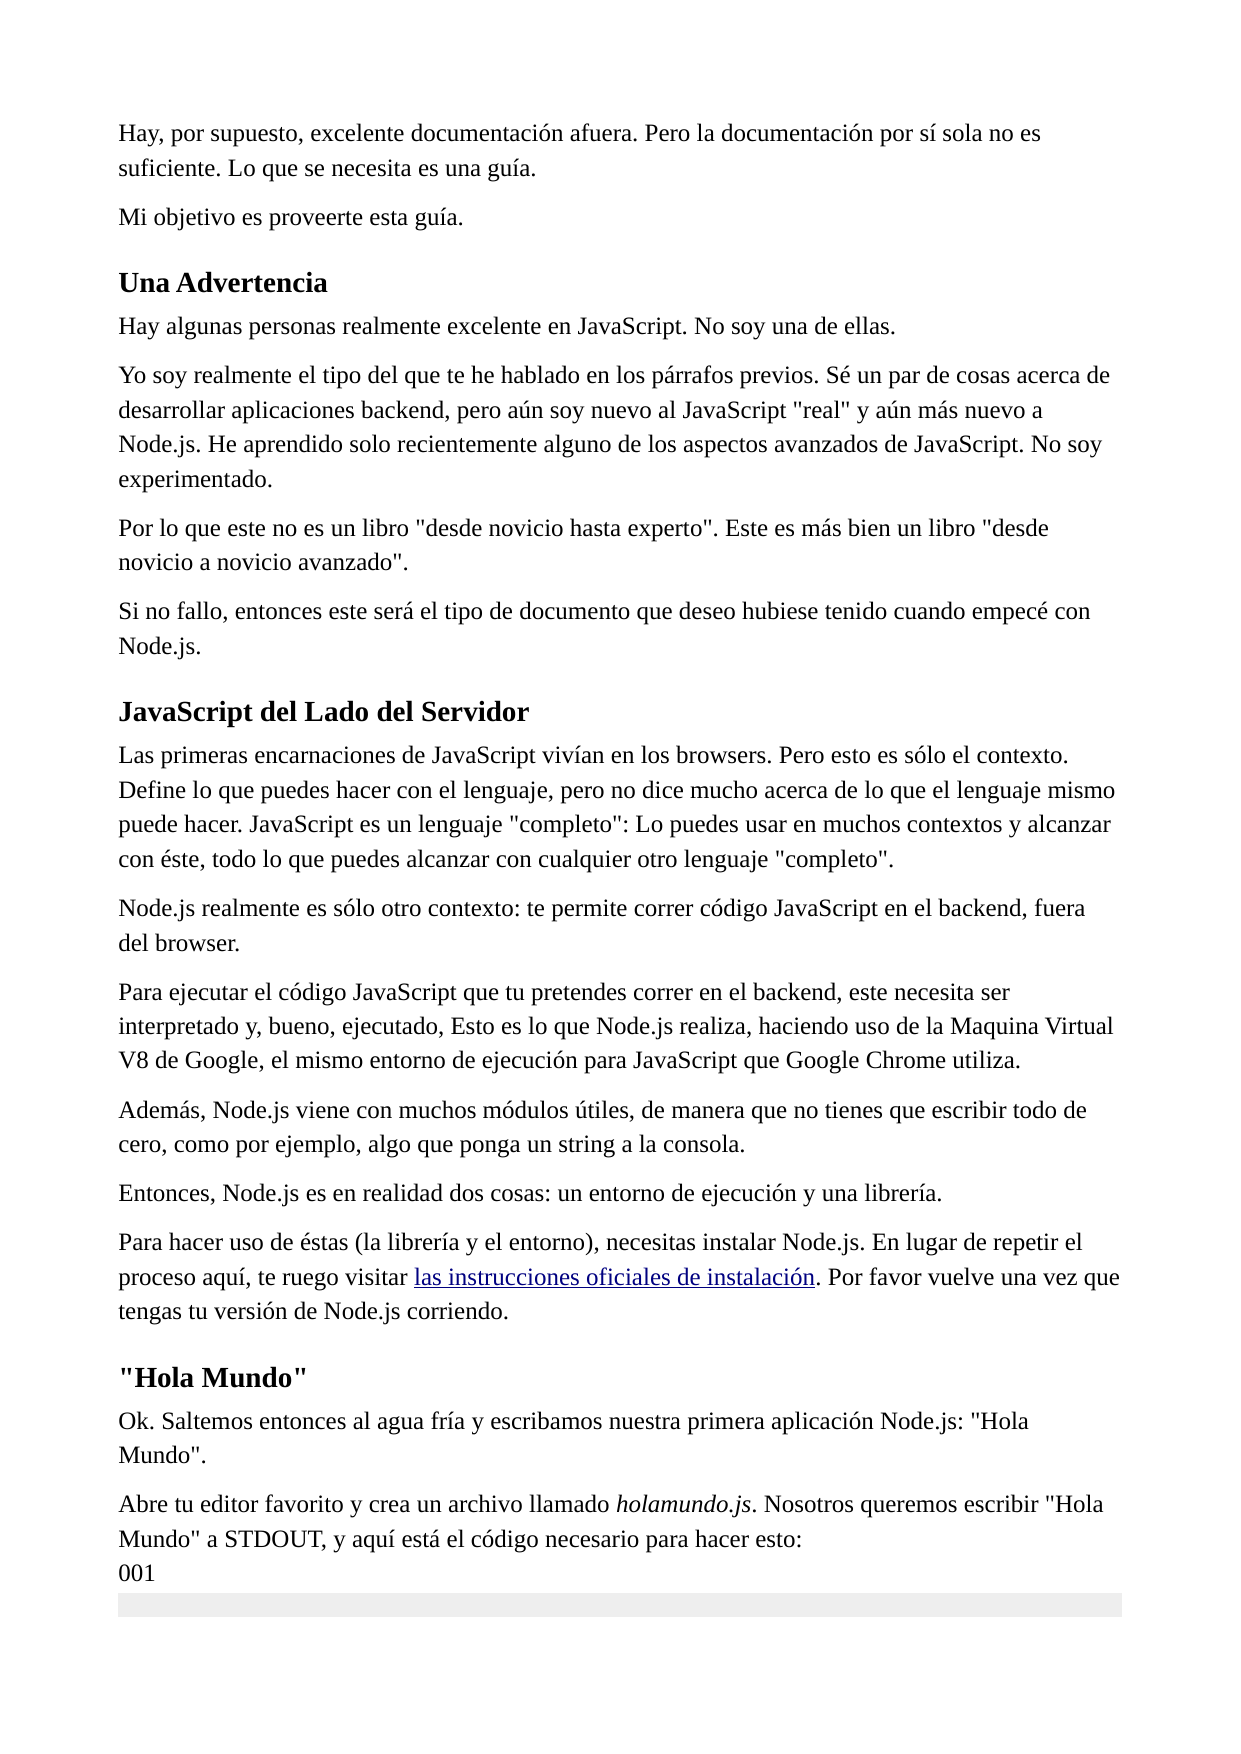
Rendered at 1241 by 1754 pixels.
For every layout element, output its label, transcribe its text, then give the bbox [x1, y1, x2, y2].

text Para ejecutar el código JavaScript que tu pretendes correr en el backend, este necesita ser interpretado y, bueno, ejecutado, Esto es lo que Node.js realiza, haciendo uso de la Maquina Virtual V8 de Google, el mismo entorno de ejecución para JavaScript que Google Chrome utiliza. [118, 977, 1122, 1074]
subtitle Una Advertencia [118, 265, 1122, 299]
subtitle "Hola Mundo" [118, 1360, 1122, 1393]
text Para hacer uso de éstas (la librería y el entorno), necesitas instalar Node.js. En lugar de repetir el proceso aquí, te ruego visitar las instrucciones oficiales de instalación. Por favor vuelve una vez que tengas tu versión de Node.js corriendo. [118, 1227, 1122, 1325]
text Las primeras encarnaciones de JavaScript vivían en los browsers. Pero esto es sólo el contexto. Define lo que puedes hacer con el lenguaje, pero no dice mucho acerca de lo que el lenguaje mismo puede hacer. JavaScript es un lenguaje "completo": Lo puedes usar en muchos contextos y alcanzar con éste, todo lo que puedes alcanzar con cualquier otro lenguaje "completo". [118, 741, 1122, 873]
text Hay, por supuesto, excelente documentación afuera. Pero la documentación por sí sola no es suficiente. Lo que se necesita es una guía. [118, 118, 1122, 181]
text Ok. Saltemos entonces al agua fría y escribamos nuestra primera aplicación Node.js: "Hola Mundo". [118, 1406, 1122, 1469]
text Hay algunas personas realmente excelente en JavaScript. No soy una de ellas. [118, 311, 1122, 340]
text 001 [118, 1558, 1122, 1587]
text Entonces, Node.js es en realidad dos cosas: un entorno de ejecución y una librería. [118, 1178, 1122, 1207]
text Abre tu editor favorito y crea un archivo llamado holamundo.js. Nosotros queremos escribir "Hola Mundo" a STDOUT, y aquí está el código necesario para hacer esto: [118, 1489, 1122, 1553]
subtitle JavaScript del Lado del Servidor [118, 694, 1122, 728]
text Mi objetivo es proveerte esta guía. [118, 202, 1122, 230]
text Por lo que este no es un libro "desde novicio hasta experto". Este es más bien un libro "desde novicio a novicio avanzado". [118, 513, 1122, 576]
text Además, Node.js viene con muchos módulos útiles, de manera que no tienes que escribir todo de cero, como por ejemplo, algo que ponga un string a la consola. [118, 1095, 1122, 1158]
text Si no fallo, entonces este será el tipo de documento que deseo hubiese tenido cuando empecé con Node.js. [118, 596, 1122, 660]
text Yo soy realmente el tipo del que te he hablado en los párrafos previos. Sé un par de cosas acerca de desarrollar aplicaciones backend, pero aún soy nuevo al JavaScript "real" y aún más nuevo a Node.js. He aprendido solo recientemente alguno de los aspectos avanzados de JavaScript. No soy experimentado. [118, 360, 1122, 493]
text Node.js realmente es sólo otro contexto: te permite correr código JavaScript en el backend, fuera del browser. [118, 893, 1122, 956]
